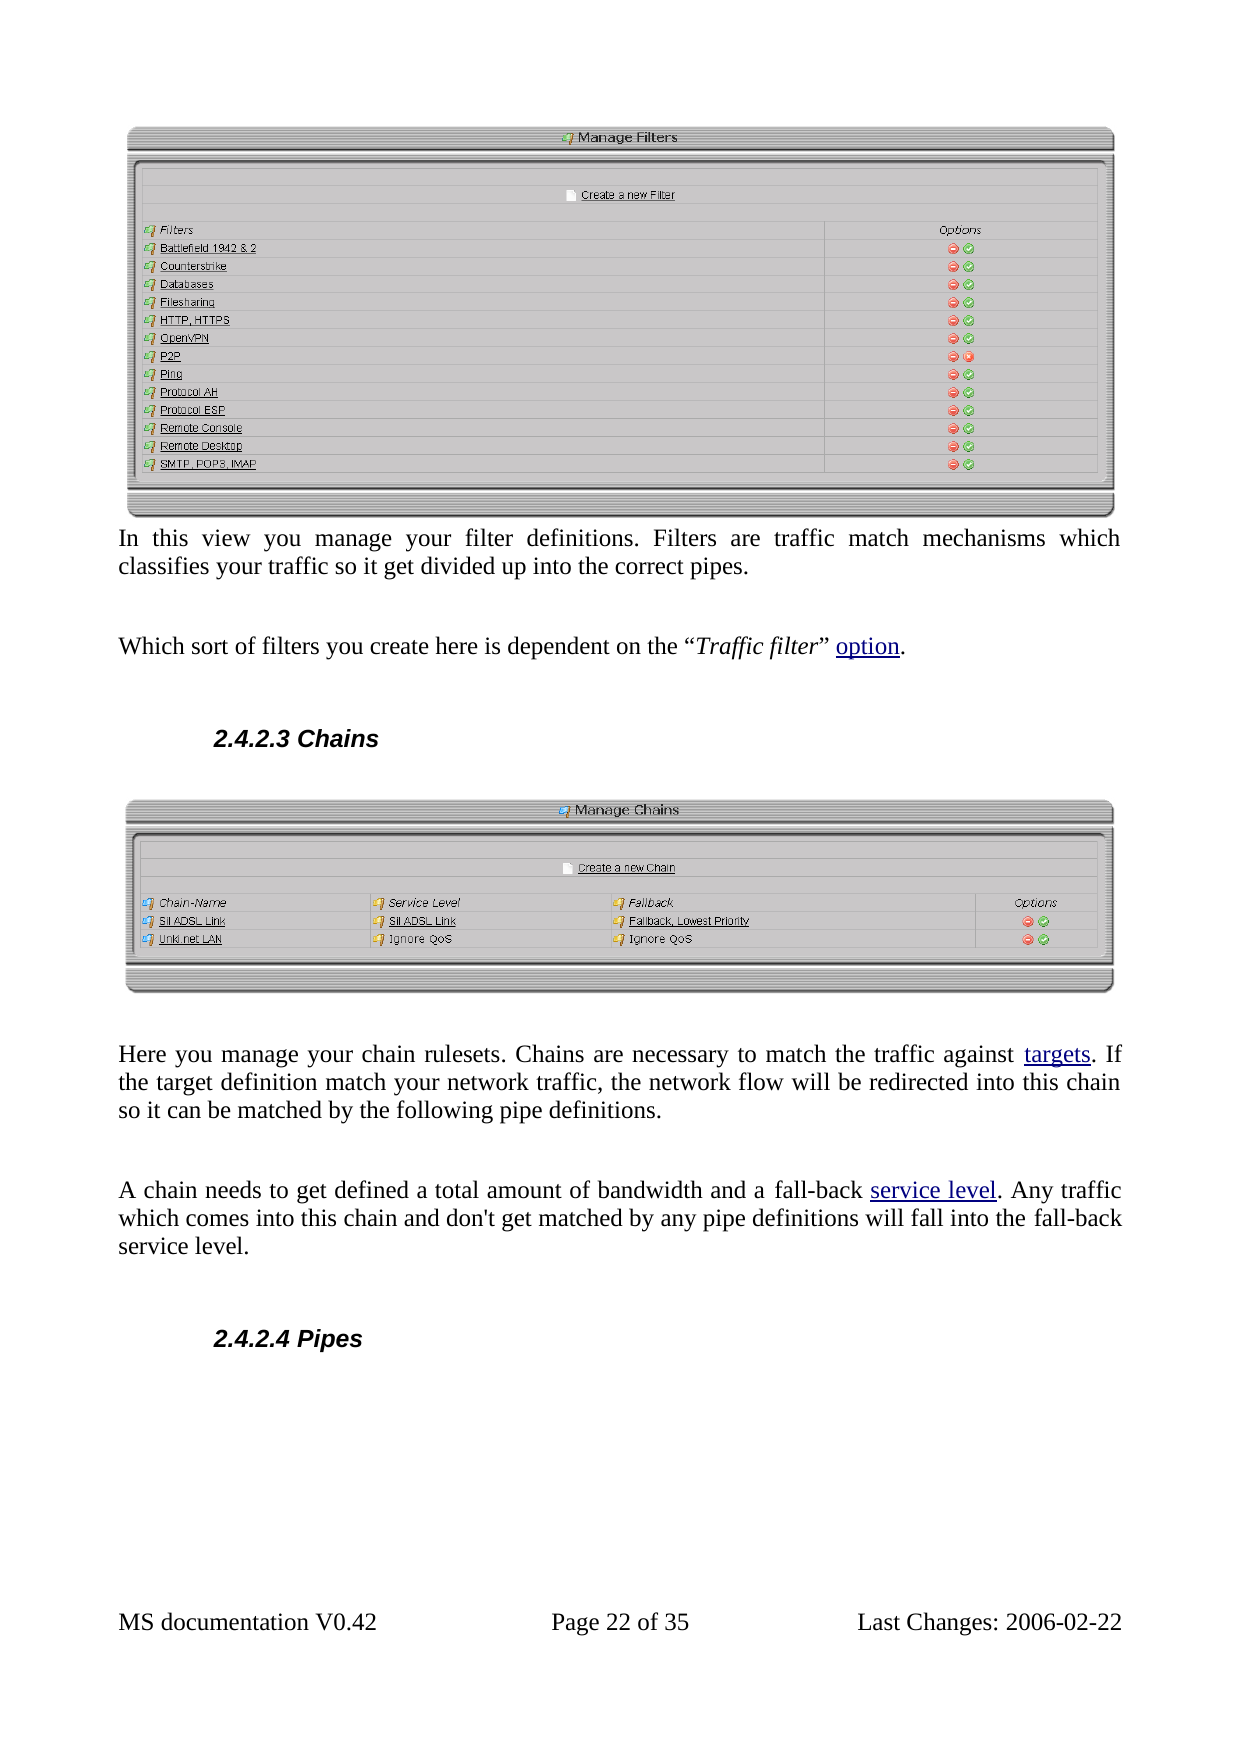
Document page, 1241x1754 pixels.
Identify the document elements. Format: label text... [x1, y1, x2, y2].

picture [118, 793, 1122, 1001]
picture [118, 118, 1122, 525]
subtitle Chains [207, 725, 1122, 753]
text A chain needs to get defined a total amount of bandwidth and a fall-back service level. Any traffic which comes into this chain and don't get matched by any pipe definitions will fall into the fall-back service level. [118, 1176, 1122, 1259]
text Here you manage your chain rulesets. Chains are necessary to match the traffic against targets. If the target definition match your network traffic, the network flow will be redirected into this chain so it can be matched by the following pipe definitions. [118, 1041, 1122, 1124]
text In this view you manage your filter definitions. Filters are traffic match mechanisms which classifies your traffic so it get divided up into the correct pipes. [118, 525, 1122, 579]
subtitle Pipes [207, 1325, 1122, 1352]
text Which sort of filters you create here is dependent on the “Traffic filter” option. [118, 632, 1122, 660]
